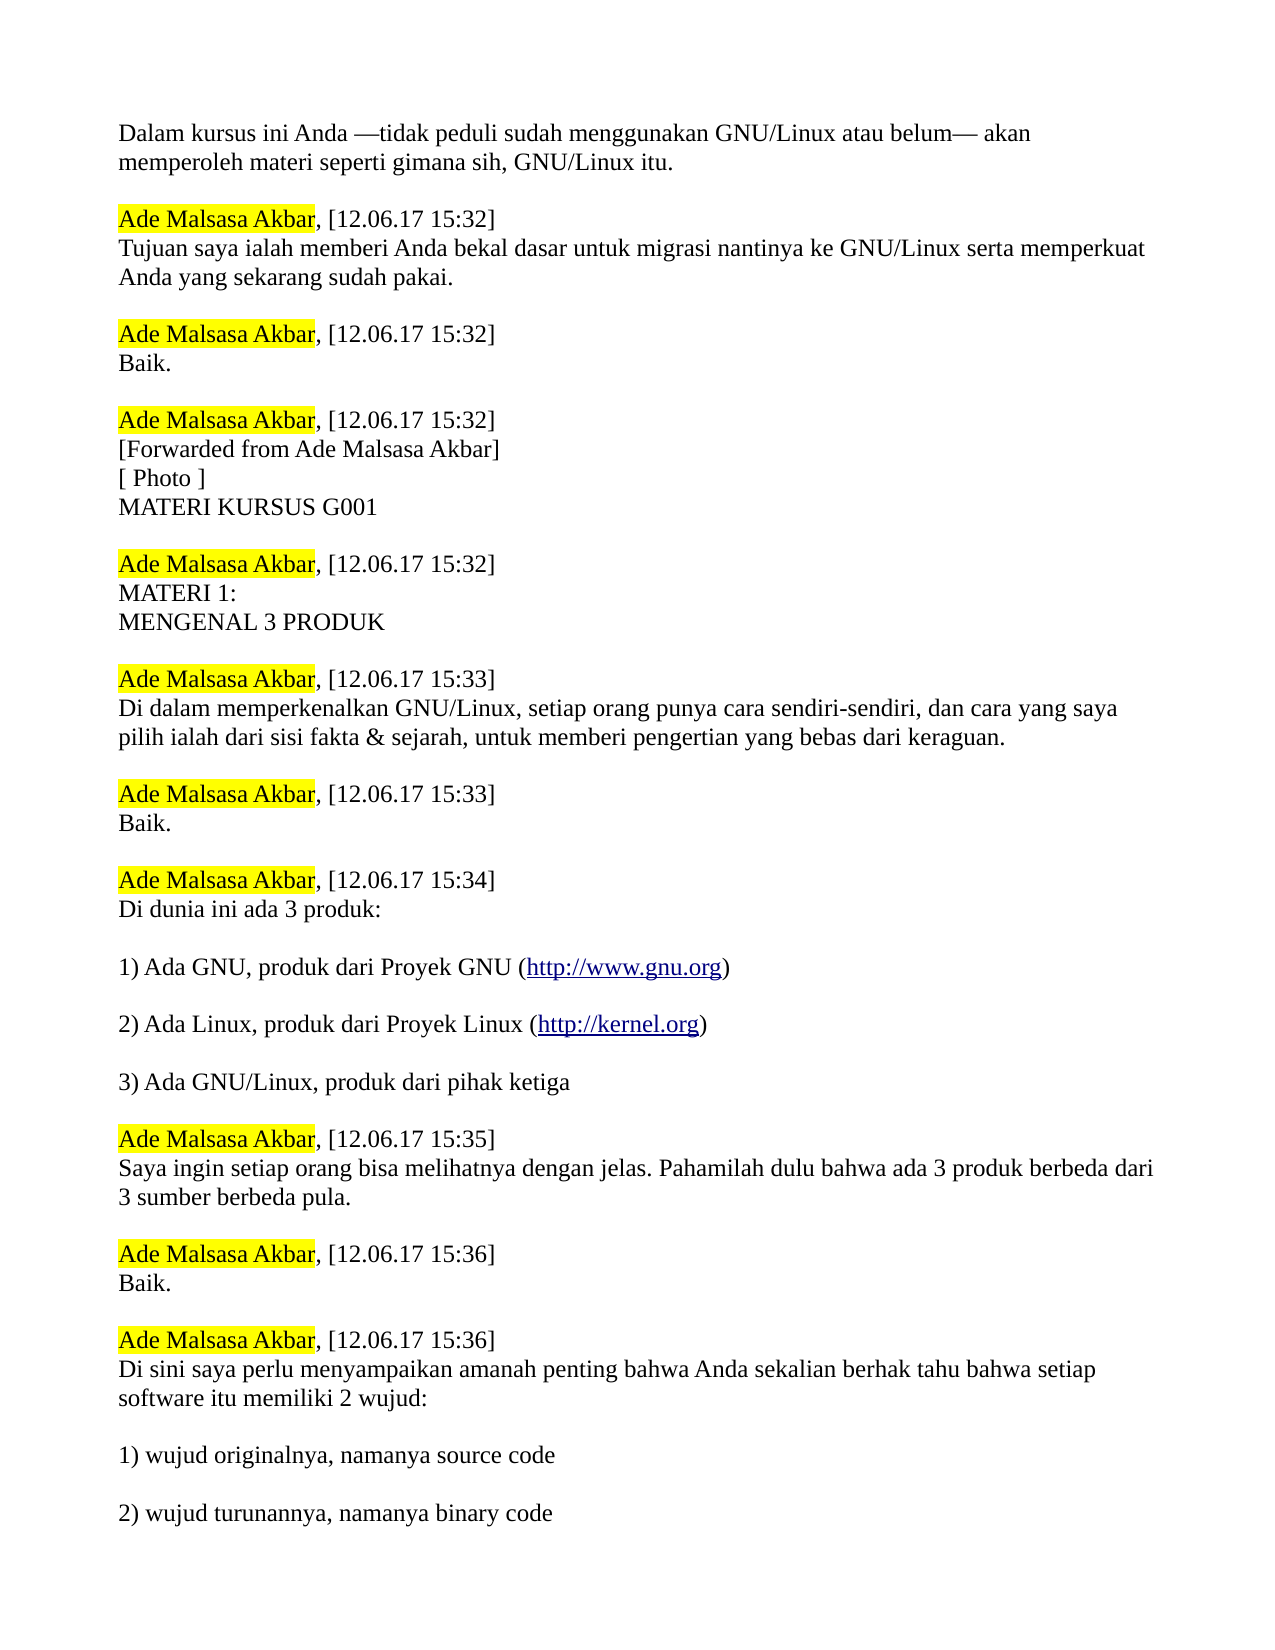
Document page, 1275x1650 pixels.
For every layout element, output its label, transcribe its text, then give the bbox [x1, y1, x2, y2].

text Ade Malsasa Akbar, [12.06.17 15:34] [118, 866, 1157, 894]
text Baik. [118, 1268, 1157, 1297]
text MATERI 1: [118, 578, 1157, 607]
text Di dunia ini ada 3 produk: [118, 894, 1157, 923]
text Ade Malsasa Akbar, [12.06.17 15:36] [118, 1239, 1157, 1268]
text Ade Malsasa Akbar, [12.06.17 15:32] [118, 204, 1157, 233]
text Di sini saya perlu menyampaikan amanah penting bahwa Anda sekalian berhak tahu bahwa setiap software itu memiliki 2 wujud: [118, 1354, 1157, 1412]
text Di dalam memperkenalkan GNU/Linux, setiap orang punya cara sendiri-sendiri, dan cara yang saya pilih ialah dari sisi fakta & sejarah, untuk memberi pengertian yang bebas dari keraguan. [118, 693, 1157, 751]
text Ade Malsasa Akbar, [12.06.17 15:33] [118, 779, 1157, 808]
text Baik. [118, 348, 1157, 377]
text 2) wujud turunannya, namanya binary code [118, 1498, 1157, 1527]
text Ade Malsasa Akbar, [12.06.17 15:33] [118, 664, 1157, 693]
text MATERI KURSUS G001 [118, 492, 1157, 521]
text Ade Malsasa Akbar, [12.06.17 15:32] [118, 549, 1157, 578]
text Dalam kursus ini Anda —tidak peduli sudah menggunakan GNU/Linux atau belum— akan memperoleh materi seperti gimana sih, GNU/Linux itu. [118, 118, 1157, 176]
text Saya ingin setiap orang bisa melihatnya dengan jelas. Pahamilah dulu bahwa ada 3 produk berbeda dari 3 sumber berbeda pula. [118, 1153, 1157, 1211]
text 1) Ada GNU, produk dari Proyek GNU (http://www.gnu.org) [118, 952, 1157, 981]
text Ade Malsasa Akbar, [12.06.17 15:36] [118, 1326, 1157, 1354]
text Ade Malsasa Akbar, [12.06.17 15:32] [118, 319, 1157, 348]
text MENGENAL 3 PRODUK [118, 607, 1157, 636]
text Baik. [118, 808, 1157, 837]
text [ Photo ] [118, 463, 1157, 492]
text [Forwarded from Ade Malsasa Akbar] [118, 434, 1157, 463]
text Tujuan saya ialah memberi Anda bekal dasar untuk migrasi nantinya ke GNU/Linux serta memperkuat Anda yang sekarang sudah pakai. [118, 233, 1157, 291]
text Ade Malsasa Akbar, [12.06.17 15:32] [118, 406, 1157, 434]
text 1) wujud originalnya, namanya source code [118, 1441, 1157, 1469]
text Ade Malsasa Akbar, [12.06.17 15:35] [118, 1124, 1157, 1153]
text 2) Ada Linux, produk dari Proyek Linux (http://kernel.org) [118, 1009, 1157, 1038]
text 3) Ada GNU/Linux, produk dari pihak ketiga [118, 1067, 1157, 1096]
